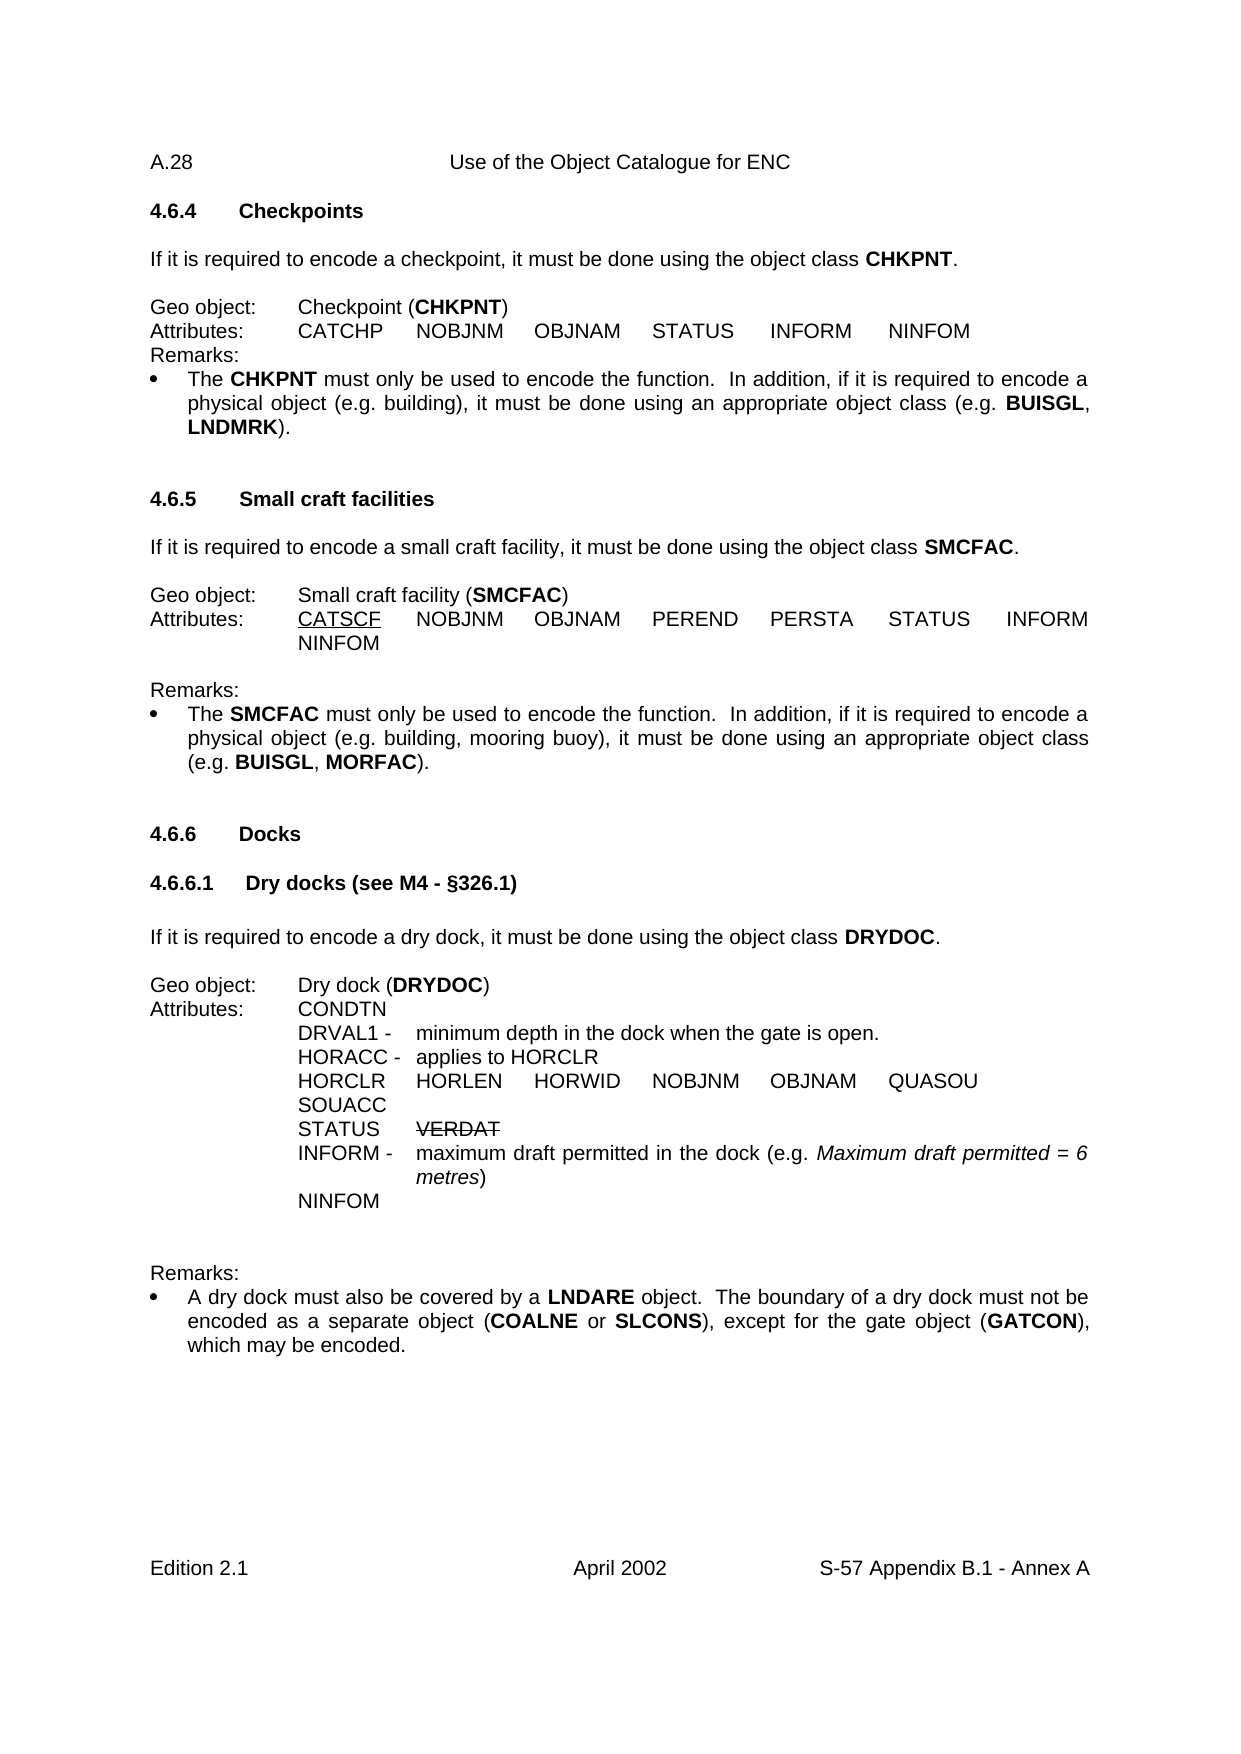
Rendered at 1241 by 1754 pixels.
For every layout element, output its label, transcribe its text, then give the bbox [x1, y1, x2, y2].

text Attributes: CATCHP NOBJNM OBJNAM STATUS INFORM NINFOM [150, 319, 1090, 343]
text If it is required to encode a small craft facility, it must be done using the object class SMCFAC. [150, 534, 1090, 558]
text Geo object: Small craft facility (SMCFAC) [150, 582, 1090, 606]
list A dry dock must also be covered by a LNDARE object. The boundary of a dry dock must not be encoded as a separate object (COALNE or SLCONS), except for the gate object (GATCON), which may be encoded. [150, 1284, 1090, 1357]
text Remarks: [150, 1261, 1090, 1284]
text Remarks: [150, 343, 1090, 367]
subtitle Small craft facilities [150, 487, 1090, 511]
subtitle 4.6.6 Docks [150, 822, 1090, 846]
text Geo object: Dry dock (DRYDOC) [150, 973, 1090, 997]
text INFORM - maximum draft permitted in the dock (e.g. Maximum draft permitted = 6 metres) [298, 1141, 1090, 1189]
text NINFOM [150, 630, 1090, 654]
subtitle Dry docks (see M4 - §326.1) [150, 871, 1090, 895]
text HORACC - applies to HORCLR [150, 1045, 1090, 1069]
text Attributes: CONDTN [150, 997, 1090, 1021]
text If it is required to encode a checkpoint, it must be done using the object class CHKPNT. [150, 247, 1090, 271]
text STATUS VERDAT [150, 1117, 1090, 1141]
list The CHKPNT must only be used to encode the function. In addition, if it is required to encode a physical object (e.g. building), it must be done using an appropriate object class (e.g. BUISGL, LNDMRK). [150, 367, 1090, 439]
text DRVAL1 - minimum depth in the dock when the gate is open. [150, 1021, 1090, 1045]
text Remarks: [150, 678, 1090, 702]
subtitle 4.6.4 Checkpoints [150, 199, 1090, 223]
text Attributes: CATSCF NOBJNM OBJNAM PEREND PERSTA STATUS INFORM [150, 606, 1090, 630]
text Geo object: Checkpoint (CHKPNT) [150, 295, 1090, 319]
text NINFOM [150, 1189, 1090, 1213]
list The SMCFAC must only be used to encode the function. In addition, if it is required to encode a physical object (e.g. building, mooring buoy), it must be done using an appropriate object class (e.g. BUISGL, MORFAC). [150, 702, 1090, 774]
text HORCLR HORLEN HORWID NOBJNM OBJNAM QUASOU SOUACC [150, 1069, 1090, 1117]
text If it is required to encode a dry dock, it must be done using the object class DRYDOC. [150, 925, 1090, 949]
